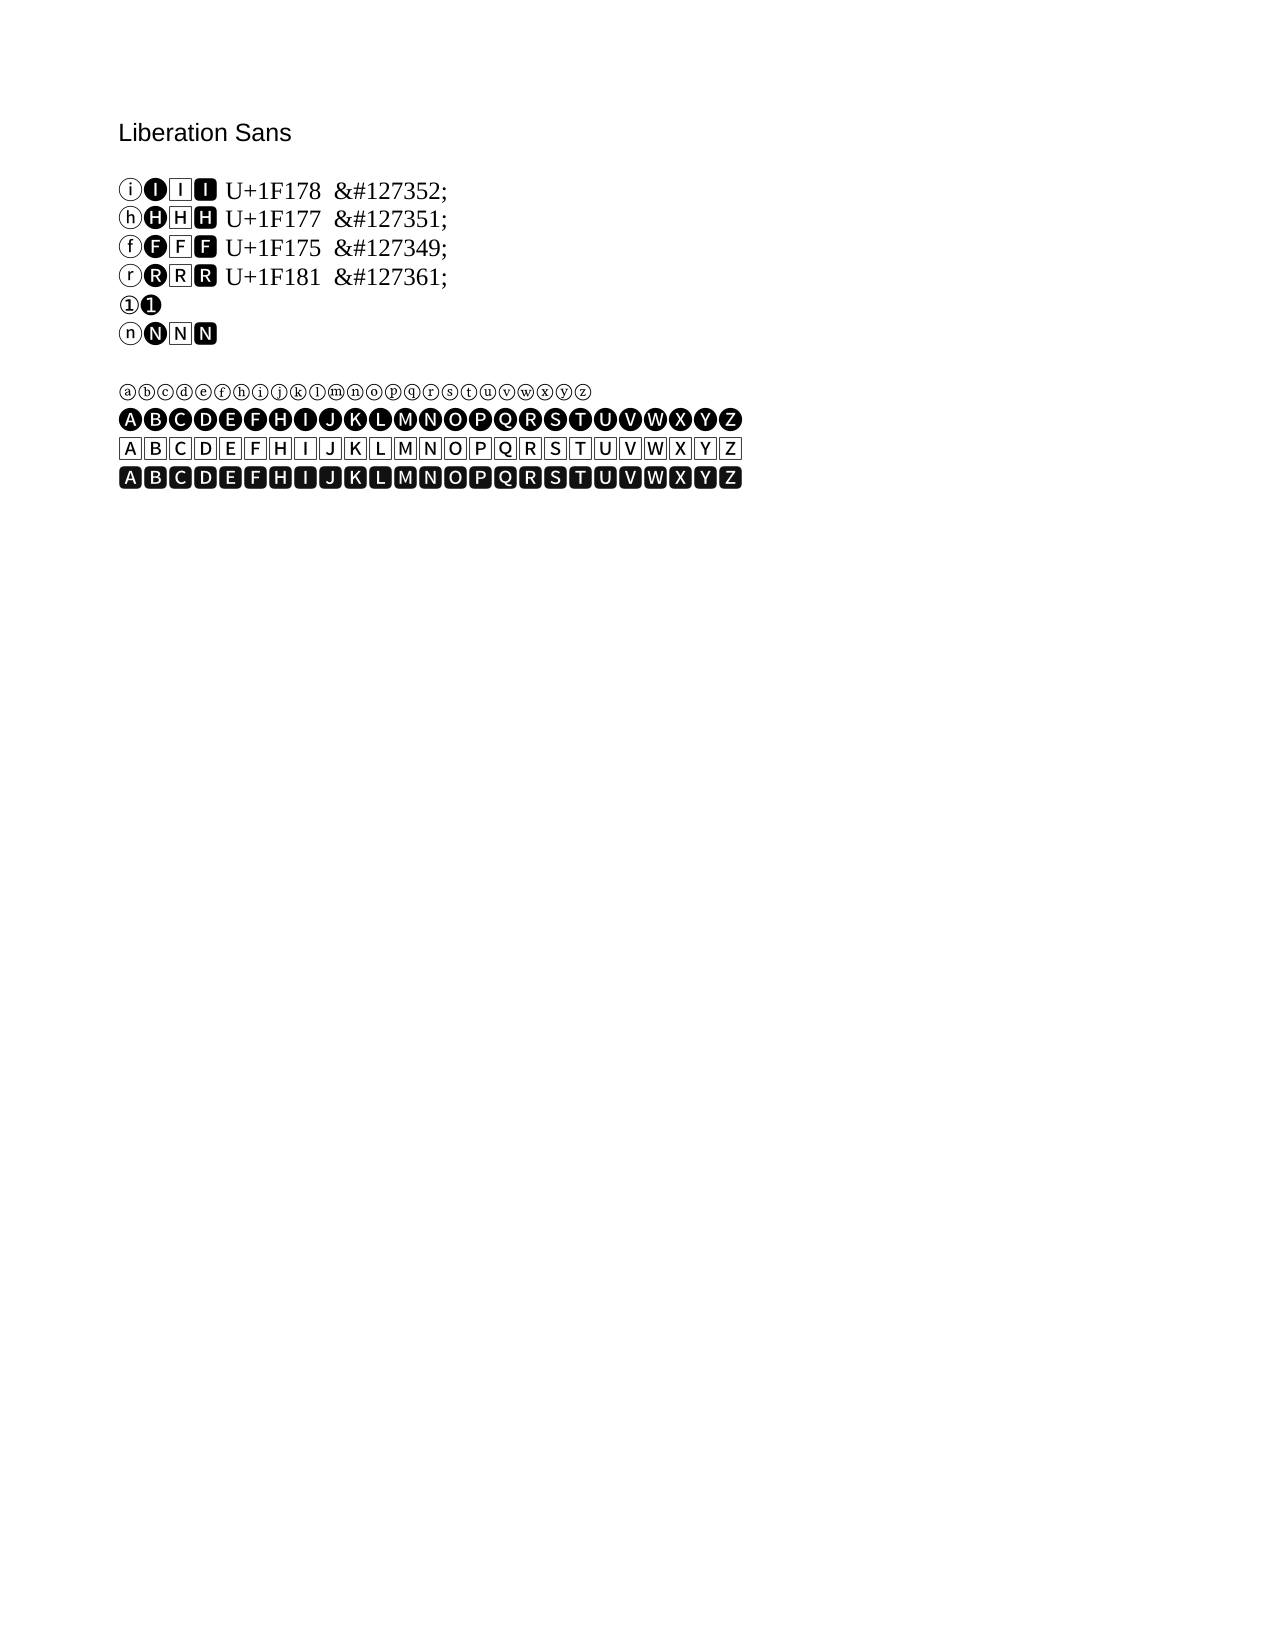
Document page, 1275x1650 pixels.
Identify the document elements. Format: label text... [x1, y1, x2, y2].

text 🅐🅑🅒🅓🅔🅕🅗🅘🅙🅚🅛🅜🅝🅞🅟🅠🅡🅢🅣🅤🅥🅦🅧🅨🅩 [118, 406, 1157, 435]
text 🄰🄱🄲🄳🄴🄵🄷🄸🄹🄺🄻🄼🄽🄾🄿🅀🅁🅂🅃🅄🅅🅆🅇🅈🅉 [118, 435, 1157, 463]
text ⓗ🅗🄷🅷 U+1F177 &#127351; [118, 204, 1157, 233]
text ⓝ🅝🄽🅽 [118, 320, 1157, 348]
text 🅰🅱🅲🅳🅴🅵🅷🅸🅹🅺🅻🅼🅽🅾🅿🆀🆁🆂🆃🆄🆅🆆🆇🆈🆉 [118, 463, 1157, 492]
text ⓡ🅡🅁🆁 U+1F181 &#127361; [118, 262, 1157, 291]
text ①➊ [118, 291, 1157, 320]
text ⓘ🅘🄸🅸 U+1F178 &#127352; [118, 176, 1157, 204]
text ⓐⓑⓒⓓⓔⓕⓗⓘⓙⓚⓛⓜⓝⓞⓟⓠⓡⓢⓣⓤⓥⓦⓧⓨⓩ [118, 377, 1157, 406]
text Liberation Sans [118, 118, 1157, 147]
text ⓕ🅕🄵🅵 U+1F175 &#127349; [118, 233, 1157, 262]
